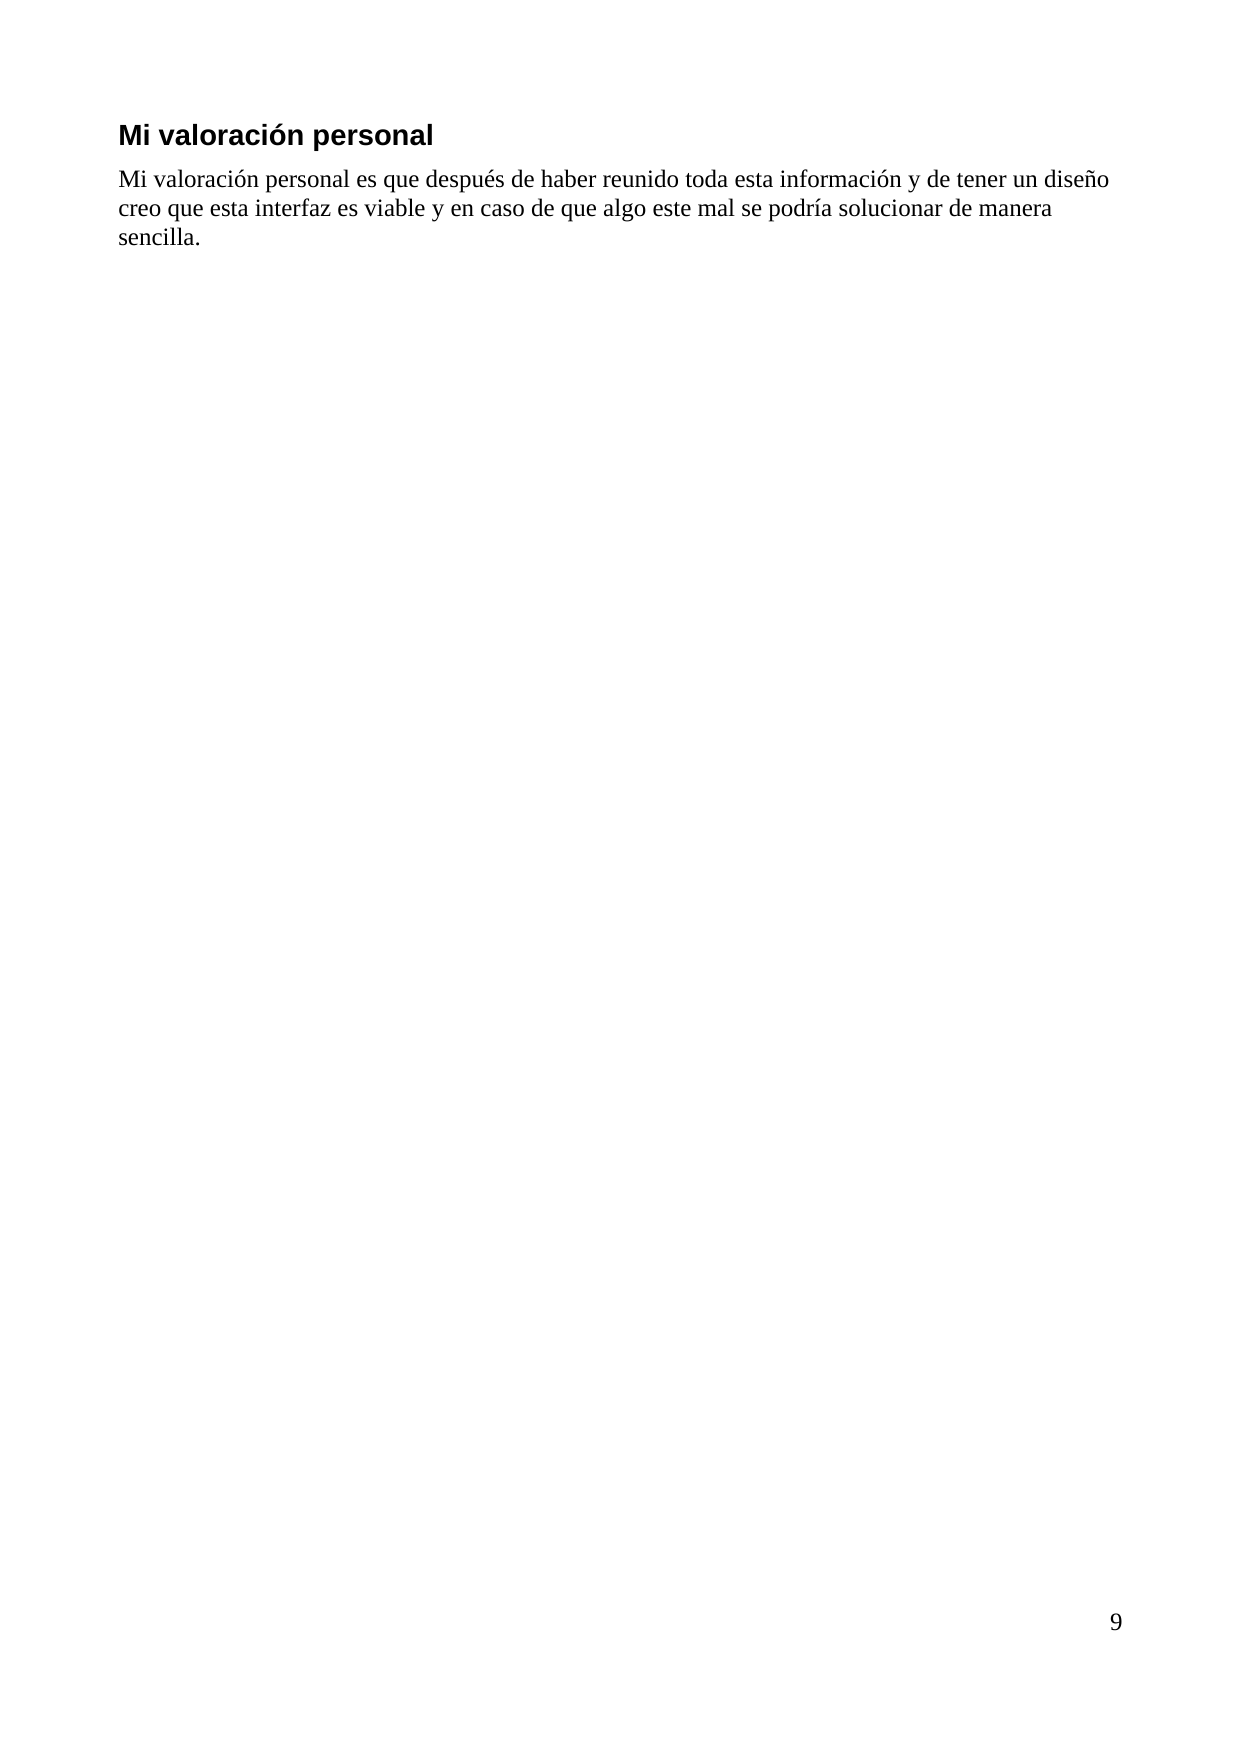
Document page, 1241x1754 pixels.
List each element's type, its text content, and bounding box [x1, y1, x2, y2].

text Mi valoración personal es que después de haber reunido toda esta información y de tener un diseño creo que esta interfaz es viable y en caso de que algo este mal se podría solucionar de manera sencilla. [118, 164, 1122, 250]
subtitle Mi valoración personal [118, 118, 1122, 152]
